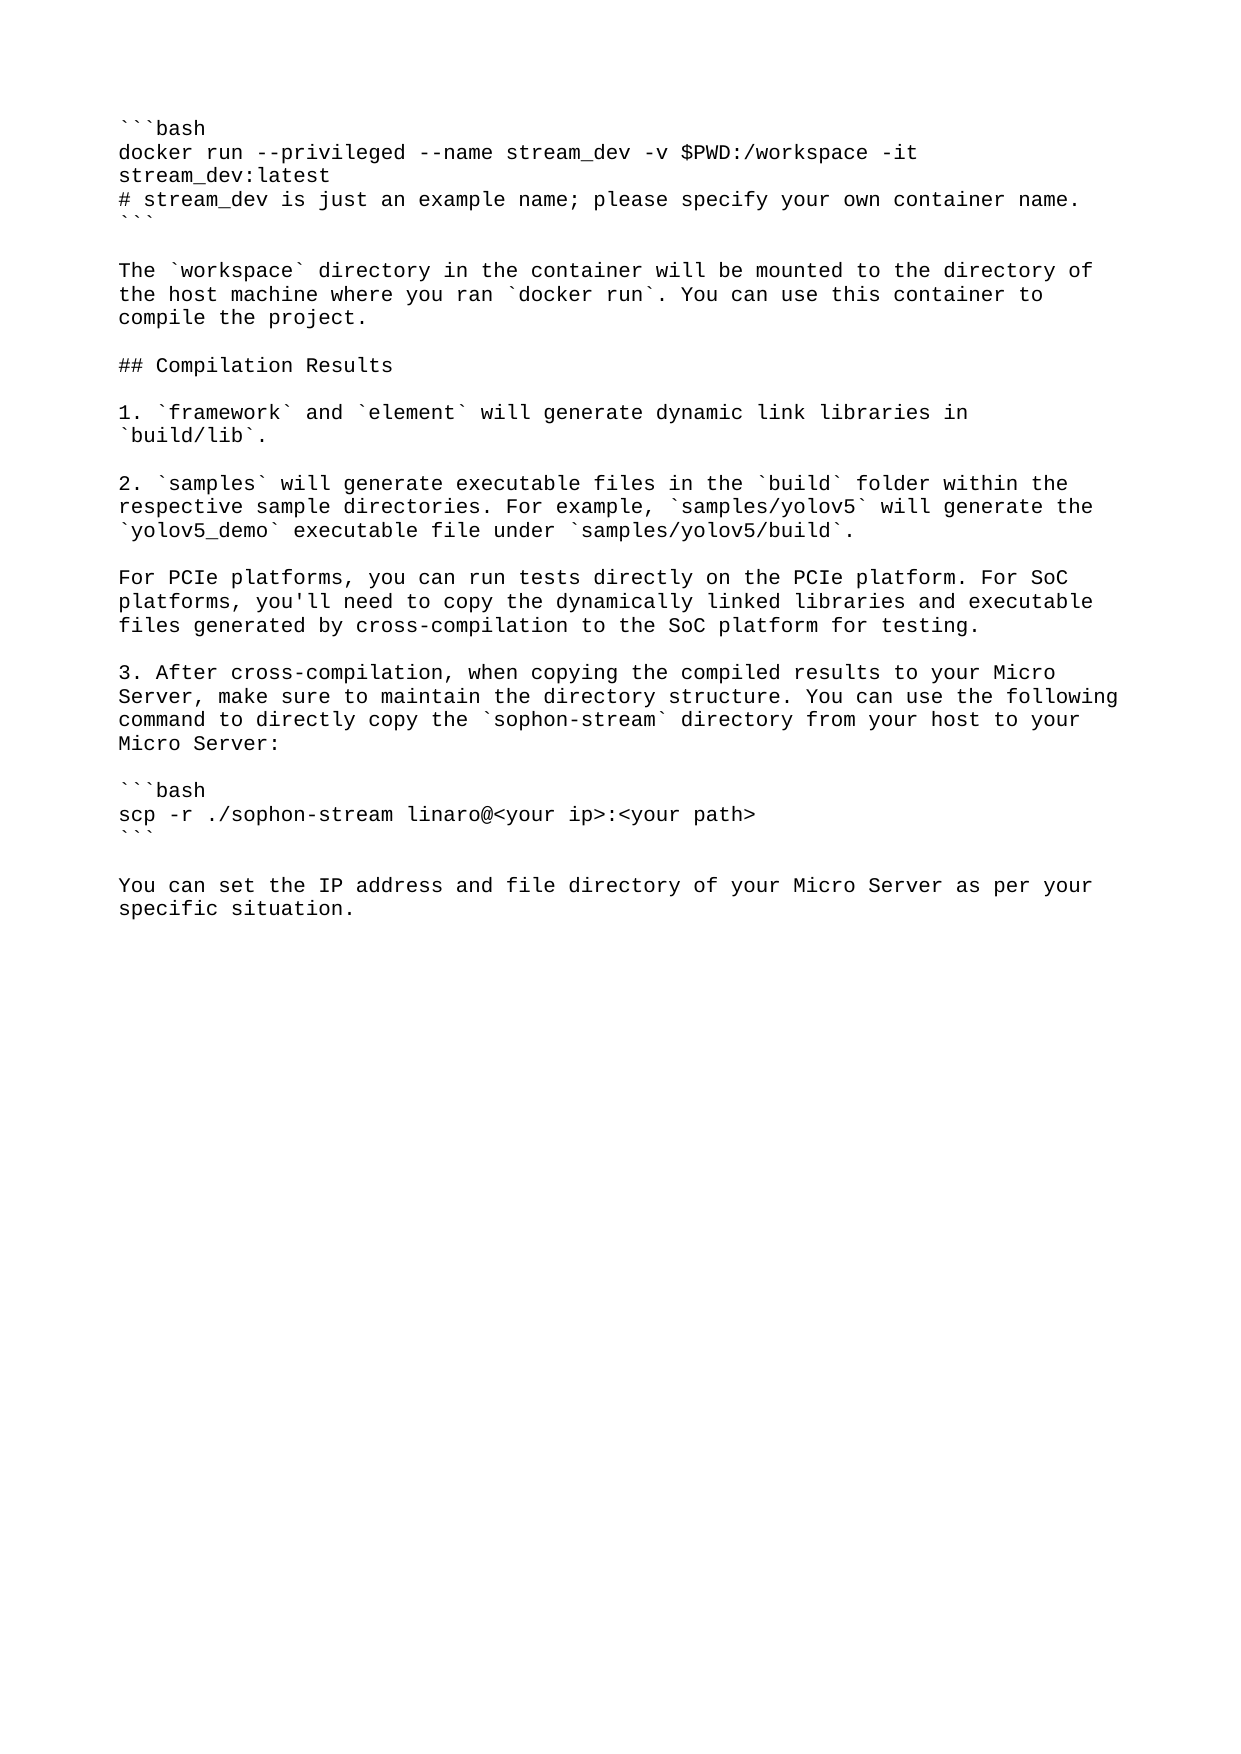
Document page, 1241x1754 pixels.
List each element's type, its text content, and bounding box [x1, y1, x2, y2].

text You can set the IP address and file directory of your Micro Server as per your specific situation. [118, 875, 1122, 922]
text ```bash [118, 780, 1122, 804]
text ```bash [118, 118, 1122, 142]
text # stream_dev is just an example name; please specify your own container name. [118, 189, 1122, 213]
text ``` [118, 213, 1122, 236]
text docker run --privileged --name stream_dev -v $PWD:/workspace -it stream_dev:latest [118, 142, 1122, 189]
text 2. `samples` will generate executable files in the `build` folder within the respective sample directories. For example, `samples/yolov5` will generate the `yolov5_demo` executable file under `samples/yolov5/build`. [118, 473, 1122, 544]
text 3. After cross-compilation, when copying the compiled results to your Micro Server, make sure to maintain the directory structure. You can use the following command to directly copy the `sophon-stream` directory from your host to your Micro Server: [118, 662, 1122, 757]
text ``` [118, 827, 1122, 851]
text The `workspace` directory in the container will be mounted to the directory of the host machine where you ran `docker run`. You can use this container to compile the project. [118, 260, 1122, 331]
text ## Compilation Results [118, 354, 1122, 378]
text 1. `framework` and `element` will generate dynamic link libraries in `build/lib`. [118, 402, 1122, 449]
text scp -r ./sophon-stream linaro@<your ip>:<your path> [118, 804, 1122, 827]
text For PCIe platforms, you can run tests directly on the PCIe platform. For SoC platforms, you'll need to copy the dynamically linked libraries and executable files generated by cross-compilation to the SoC platform for testing. [118, 567, 1122, 638]
